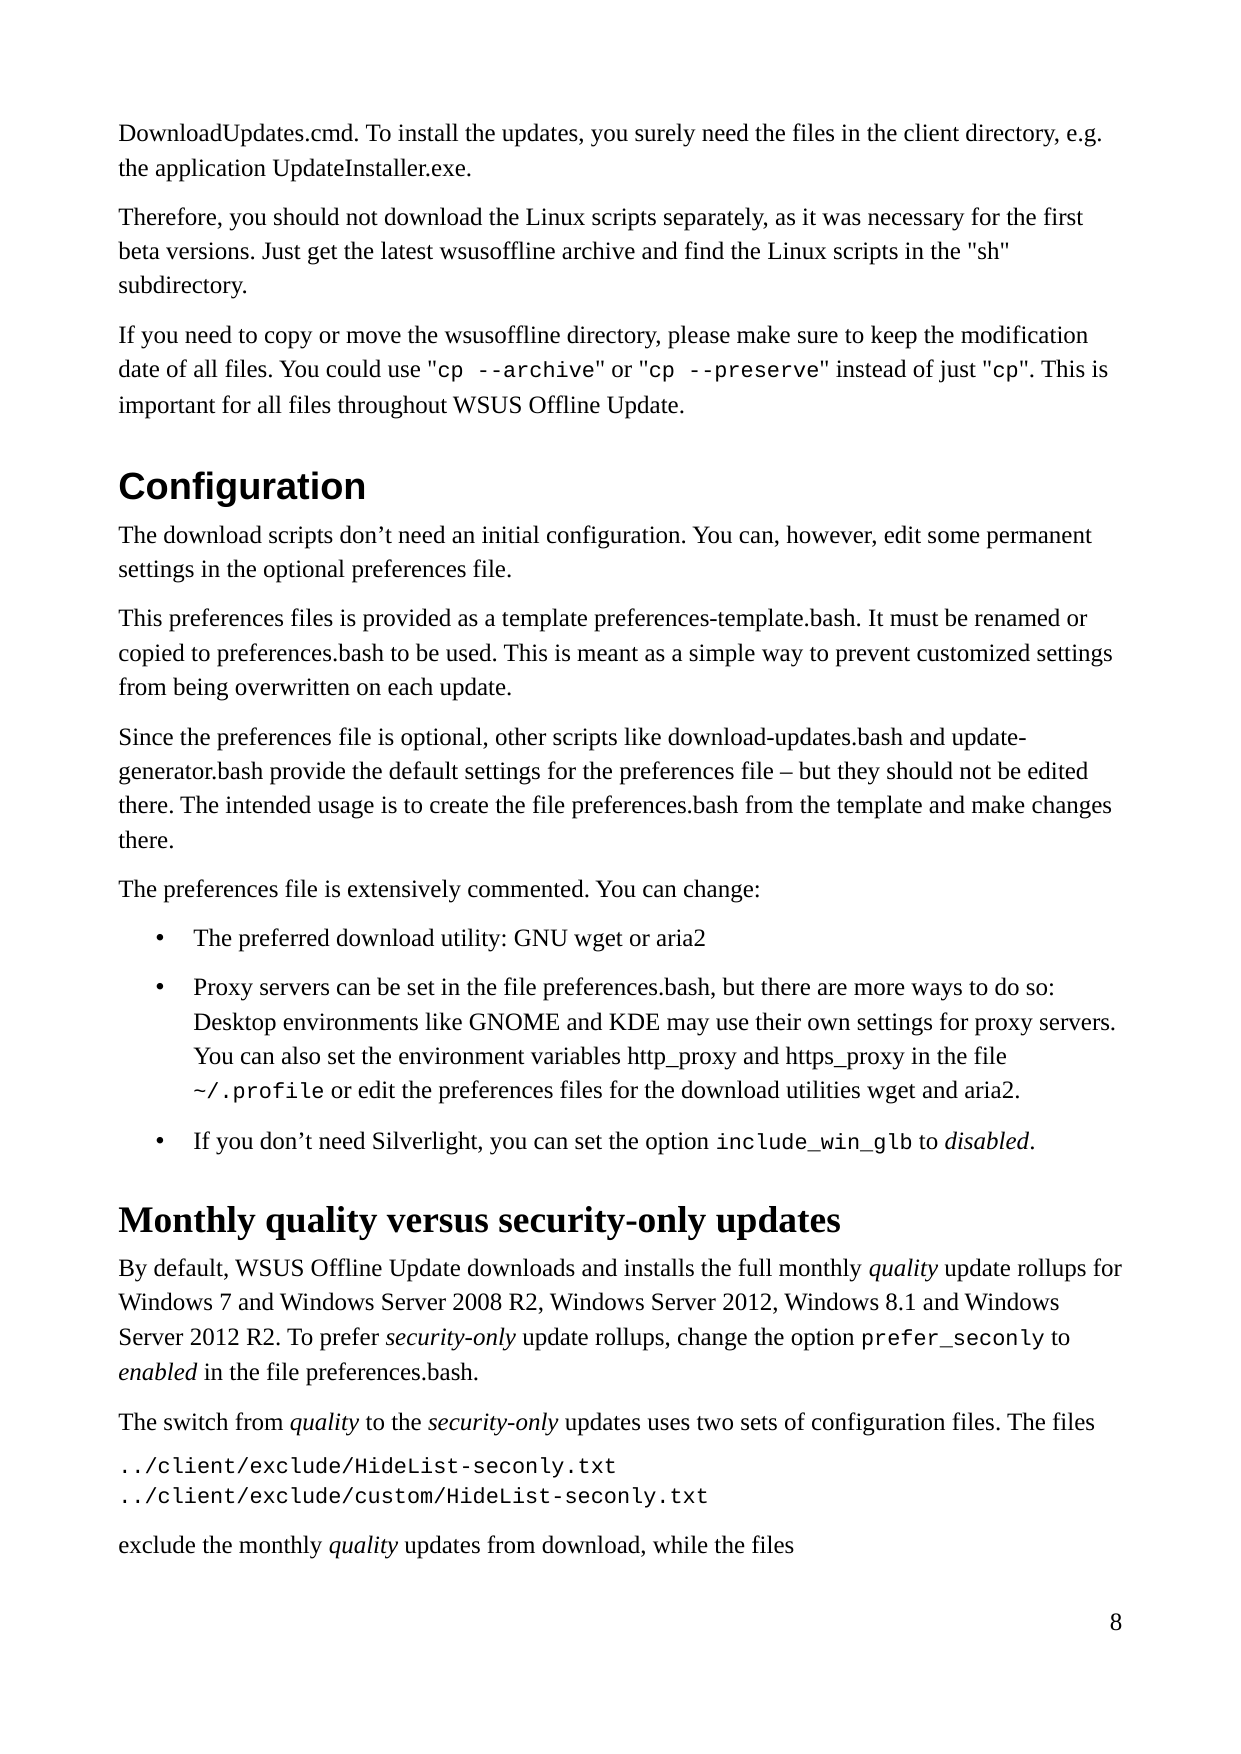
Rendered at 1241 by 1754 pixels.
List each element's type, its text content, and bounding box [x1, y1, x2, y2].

subtitle Configuration [118, 464, 1122, 507]
list If you don’t need Silverlight, you can set the option include_win_glb to disabled. [156, 1126, 1122, 1156]
text Therefore, you should not download the Linux scripts separately, as it was necessary for the first beta versions. Just get the latest wsusoffline archive and find the Linux scripts in the "sh" subdirectory. [118, 202, 1122, 299]
list The preferred download utility: GNU wget or aria2 [156, 923, 1122, 952]
text exclude the monthly quality updates from download, while the files [118, 1530, 1122, 1558]
text The download scripts don’t need an initial configuration. You can, however, edit some permanent settings in the optional preferences file. [118, 520, 1122, 583]
text By default, WSUS Offline Update downloads and installs the full monthly quality update rollups for Windows 7 and Windows Server 2008 R2, Windows Server 2012, Windows 8.1 and Windows Server 2012 R2. To prefer security-only update rollups, change the option prefer_seconly to enabled in the file preferences.bash. [118, 1253, 1122, 1386]
text ../client/exclude/custom/HideList-seconly.txt [118, 1485, 1122, 1510]
text DownloadUpdates.cmd. To install the updates, you surely need the files in the client directory, e.g. the application UpdateInstaller.exe. [118, 118, 1122, 181]
text Since the preferences file is optional, other scripts like download-updates.bash and update-generator.bash provide the default settings for the preferences file – but they should not be edited there. The intended usage is to create the file preferences.bash from the template and make changes there. [118, 722, 1122, 854]
text ../client/exclude/HideList-seconly.txt [118, 1456, 1122, 1480]
list Proxy servers can be set in the file preferences.bash, but there are more ways to do so: Desktop environments like GNOME and KDE may use their own settings for proxy servers. You can also set the environment variables http_proxy and https_proxy in the file ~/.profile or edit the preferences files for the download utilities wget and aria2. [156, 972, 1122, 1106]
text The switch from quality to the security-only updates uses two sets of configuration files. The files [118, 1407, 1122, 1435]
text This preferences files is provided as a template preferences-template.bash. It must be renamed or copied to preferences.bash to be used. This is meant as a simple way to prevent customized settings from being overwritten on each update. [118, 603, 1122, 701]
text If you need to copy or move the wsusoffline directory, please make sure to keep the modification date of all files. You could use "cp --archive" or "cp --preserve" instead of just "cp". This is important for all files throughout WSUS Offline Update. [118, 320, 1122, 418]
subtitle Monthly quality versus security-only updates [118, 1197, 1122, 1240]
text The preferences file is extensively commented. You can change: [118, 874, 1122, 903]
